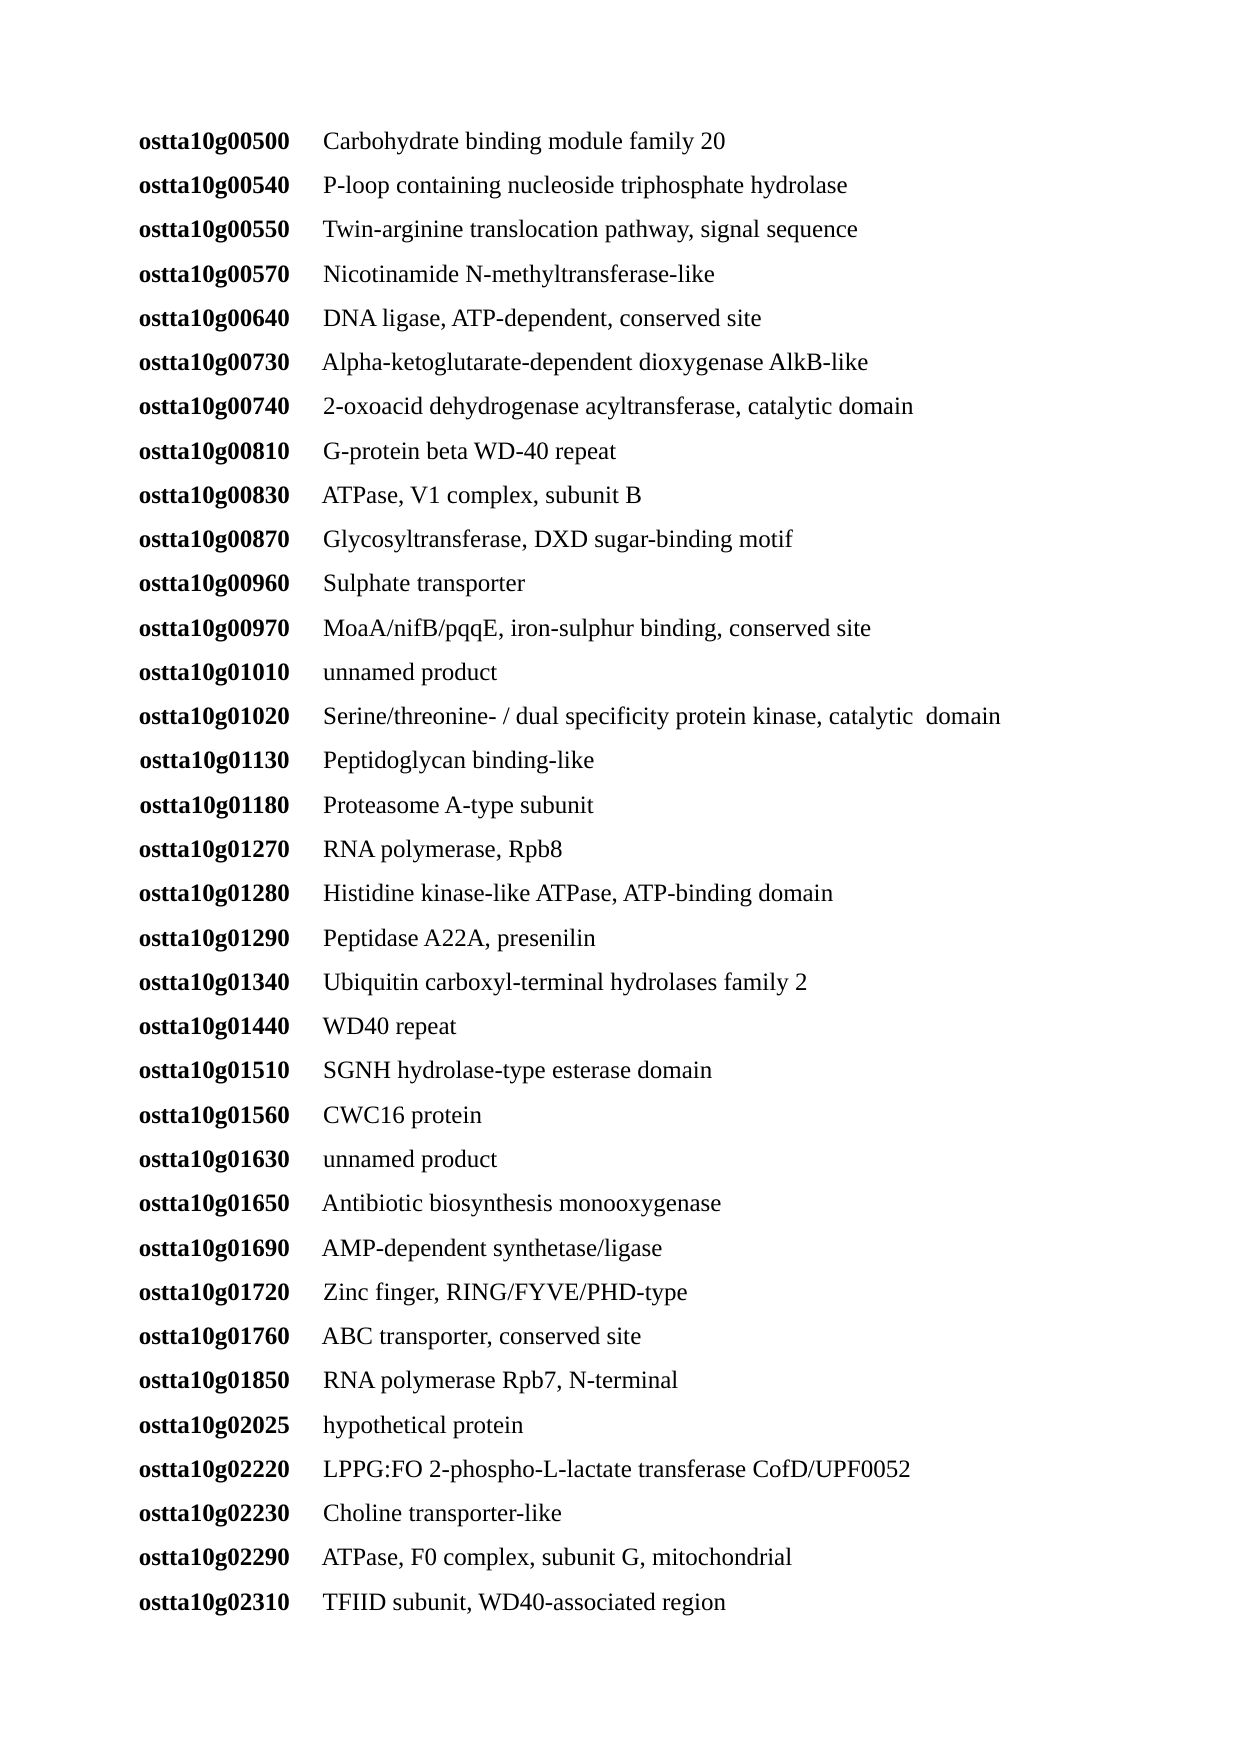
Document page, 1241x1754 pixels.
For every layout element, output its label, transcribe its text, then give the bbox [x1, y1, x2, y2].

table_cell ostta10g00550 [115, 207, 313, 251]
table_cell ostta10g01760 [115, 1314, 313, 1358]
table_cell hypothetical protein [314, 1402, 1240, 1446]
table_cell unnamed product [314, 649, 1240, 694]
table_cell ostta10g00830 [115, 472, 313, 517]
table_cell Twin-arginine translocation pathway, signal sequence [314, 207, 1240, 251]
table_cell ostta10g00730 [115, 340, 313, 384]
table_cell RNA polymerase, Rpb8 [314, 826, 1240, 871]
table_cell LPPG:FO 2-phospho-L-lactate transferase CofD/UPF0052 [314, 1446, 1240, 1491]
table_cell ostta10g00870 [115, 517, 313, 561]
table_cell ostta10g00640 [115, 295, 313, 339]
table_cell DNA ligase, ATP-dependent, conserved site [314, 295, 1240, 339]
table_cell ostta10g01270 [115, 826, 313, 871]
table_cell ostta10g01020 [115, 694, 313, 738]
table_cell P-loop containing nucleoside triphosphate hydrolase [314, 163, 1240, 207]
table_cell AMP-dependent synthetase/ligase [314, 1225, 1240, 1269]
table_cell ostta10g02290 [115, 1535, 313, 1579]
table_cell 2-oxoacid dehydrogenase acyltransferase, catalytic domain [314, 384, 1240, 428]
table_cell ostta10g00570 [115, 251, 313, 295]
table_cell ostta10g01340 [115, 959, 313, 1003]
table_cell Sulphate transporter [314, 561, 1240, 605]
table_cell RNA polymerase Rpb7, N-terminal [314, 1358, 1240, 1402]
table_cell ostta10g01010 [115, 649, 313, 694]
table_cell unnamed product [314, 1136, 1240, 1181]
table_cell ostta10g01440 [115, 1004, 313, 1048]
table_cell Zinc finger, RING/FYVE/PHD-type [314, 1269, 1240, 1313]
table_cell ostta10g01560 [115, 1092, 313, 1136]
table_cell ABC transporter, conserved site [314, 1314, 1240, 1358]
table_cell ostta10g01130 [115, 738, 313, 782]
table_cell ostta10g01850 [115, 1358, 313, 1402]
table_cell CWC16 protein [314, 1092, 1240, 1136]
table_cell ostta10g01690 [115, 1225, 313, 1269]
table_cell Nicotinamide N-methyltransferase-like [314, 251, 1240, 295]
table_cell SGNH hydrolase-type esterase domain [314, 1048, 1240, 1092]
table_cell ostta10g00970 [115, 605, 313, 649]
table_cell ostta10g01290 [115, 915, 313, 959]
table_cell Ubiquitin carboxyl-terminal hydrolases family 2 [314, 959, 1240, 1003]
table_cell WD40 repeat [314, 1004, 1240, 1048]
table_cell ostta10g02230 [115, 1491, 313, 1535]
table_cell ostta10g01720 [115, 1269, 313, 1313]
table_cell TFIID subunit, WD40-associated region [314, 1579, 1240, 1623]
table_cell ostta10g02220 [115, 1446, 313, 1491]
table_cell Peptidase A22A, presenilin [314, 915, 1240, 959]
table_cell Alpha-ketoglutarate-dependent dioxygenase AlkB-like [314, 340, 1240, 384]
table_cell ostta10g02310 [115, 1579, 313, 1623]
table_cell Glycosyltransferase, DXD sugar-binding motif [314, 517, 1240, 561]
table_cell ostta10g01650 [115, 1181, 313, 1225]
table_cell Carbohydrate binding module family 20 [314, 118, 1240, 162]
table_cell Antibiotic biosynthesis monooxygenase [314, 1181, 1240, 1225]
table_cell ostta10g01510 [115, 1048, 313, 1092]
table_cell G-protein beta WD-40 repeat [314, 428, 1240, 472]
table_cell ATPase, V1 complex, subunit B [314, 472, 1240, 517]
table_cell Peptidoglycan binding-like [314, 738, 1240, 782]
table_cell ostta10g00500 [115, 118, 313, 162]
table_cell ostta10g01630 [115, 1136, 313, 1181]
table_cell Proteasome A-type subunit [314, 782, 1240, 826]
table_cell ostta10g02025 [115, 1402, 313, 1446]
table_cell Histidine kinase-like ATPase, ATP-binding domain [314, 871, 1240, 915]
table_cell MoaA/nifB/pqqE, iron-sulphur binding, conserved site [314, 605, 1240, 649]
table_cell ostta10g00540 [115, 163, 313, 207]
table_cell ostta10g01180 [115, 782, 313, 826]
table_cell Choline transporter-like [314, 1491, 1240, 1535]
table_cell ostta10g00740 [115, 384, 313, 428]
table_cell ostta10g00960 [115, 561, 313, 605]
table_cell ostta10g00810 [115, 428, 313, 472]
table_cell ATPase, F0 complex, subunit G, mitochondrial [314, 1535, 1240, 1579]
table_cell ostta10g01280 [115, 871, 313, 915]
table_cell Serine/threonine- / dual specificity protein kinase, catalytic domain [314, 694, 1240, 738]
